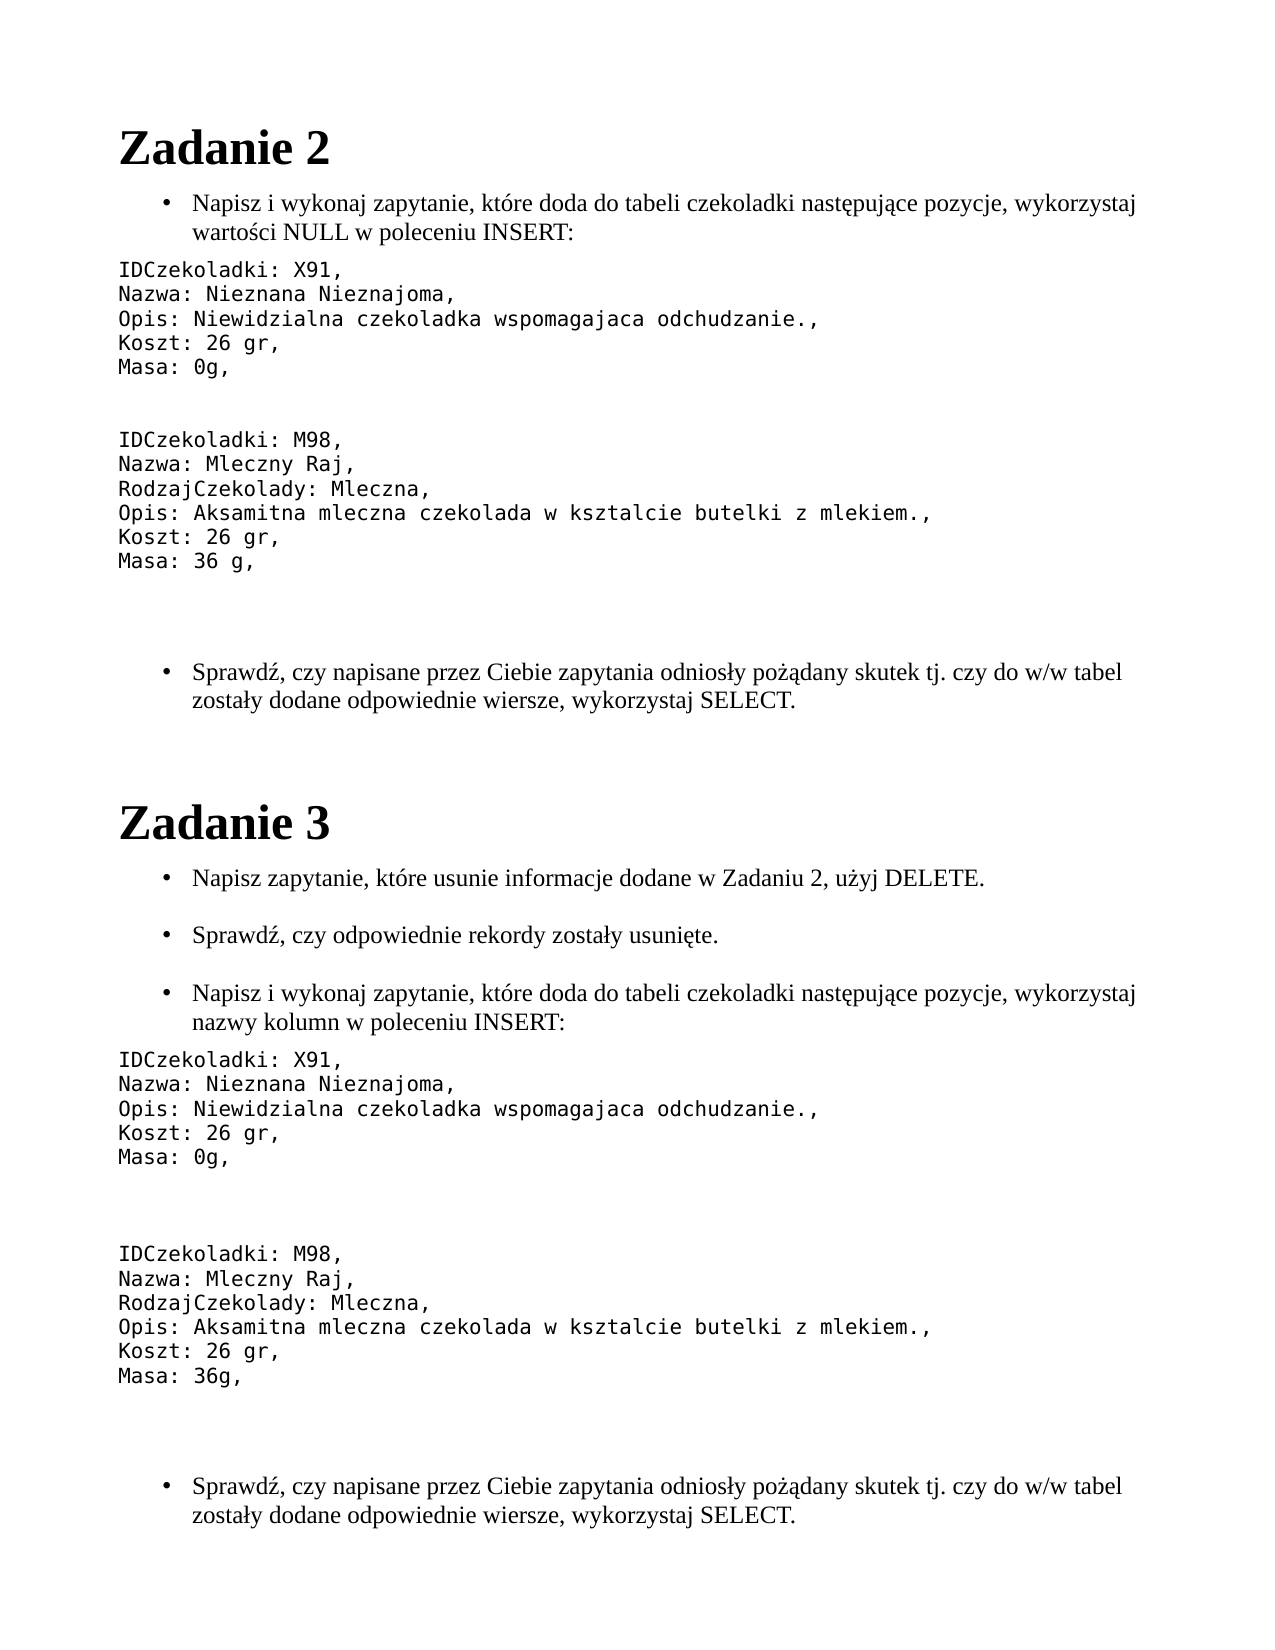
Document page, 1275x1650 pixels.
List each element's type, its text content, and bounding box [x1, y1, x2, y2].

text IDCzekoladki: M98, [118, 1242, 1157, 1267]
text Koszt: 26 gr, [118, 525, 1157, 549]
text Koszt: 26 gr, [118, 1121, 1157, 1145]
list Napisz i wykonaj zapytanie, które doda do tabeli czekoladki następujące pozycje, wykorzystaj nazwy kolumn w poleceniu INSERT: [162, 978, 1157, 1036]
text Koszt: 26 gr, [118, 331, 1157, 355]
subtitle Zadanie 3 [118, 793, 1157, 851]
text Opis: Aksamitna mleczna czekolada w ksztalcie butelki z mlekiem., [118, 1315, 1157, 1339]
text Opis: Aksamitna mleczna czekolada w ksztalcie butelki z mlekiem., [118, 501, 1157, 525]
text Masa: 36g, [118, 1364, 1157, 1388]
text Opis: Niewidzialna czekoladka wspomagajaca odchudzanie., [118, 1097, 1157, 1121]
text IDCzekoladki: M98, [118, 428, 1157, 452]
text RodzajCzekolady: Mleczna, [118, 477, 1157, 501]
text Masa: 0g, [118, 1145, 1157, 1169]
list Napisz i wykonaj zapytanie, które doda do tabeli czekoladki następujące pozycje, wykorzystaj wartości NULL w poleceniu INSERT: [162, 188, 1157, 246]
text Nazwa: Nieznana Nieznajoma, [118, 1072, 1157, 1097]
list Sprawdź, czy odpowiednie rekordy zostały usunięte. [162, 921, 1157, 949]
text Nazwa: Nieznana Nieznajoma, [118, 282, 1157, 307]
text Masa: 36 g, [118, 549, 1157, 574]
text Nazwa: Mleczny Raj, [118, 1267, 1157, 1291]
text IDCzekoladki: X91, [118, 1048, 1157, 1072]
text RodzajCzekolady: Mleczna, [118, 1291, 1157, 1315]
list Sprawdź, czy napisane przez Ciebie zapytania odniosły pożądany skutek tj. czy do w/w tabel zostały dodane odpowiednie wiersze, wykorzystaj SELECT. [162, 657, 1157, 714]
subtitle Zadanie 2 [118, 118, 1157, 176]
list Napisz zapytanie, które usunie informacje dodane w Zadaniu 2, użyj DELETE. [162, 863, 1157, 892]
text Opis: Niewidzialna czekoladka wspomagajaca odchudzanie., [118, 307, 1157, 331]
text Nazwa: Mleczny Raj, [118, 452, 1157, 477]
text Koszt: 26 gr, [118, 1339, 1157, 1364]
text IDCzekoladki: X91, [118, 258, 1157, 282]
text Masa: 0g, [118, 355, 1157, 379]
list Sprawdź, czy napisane przez Ciebie zapytania odniosły pożądany skutek tj. czy do w/w tabel zostały dodane odpowiednie wiersze, wykorzystaj SELECT. [162, 1471, 1157, 1529]
